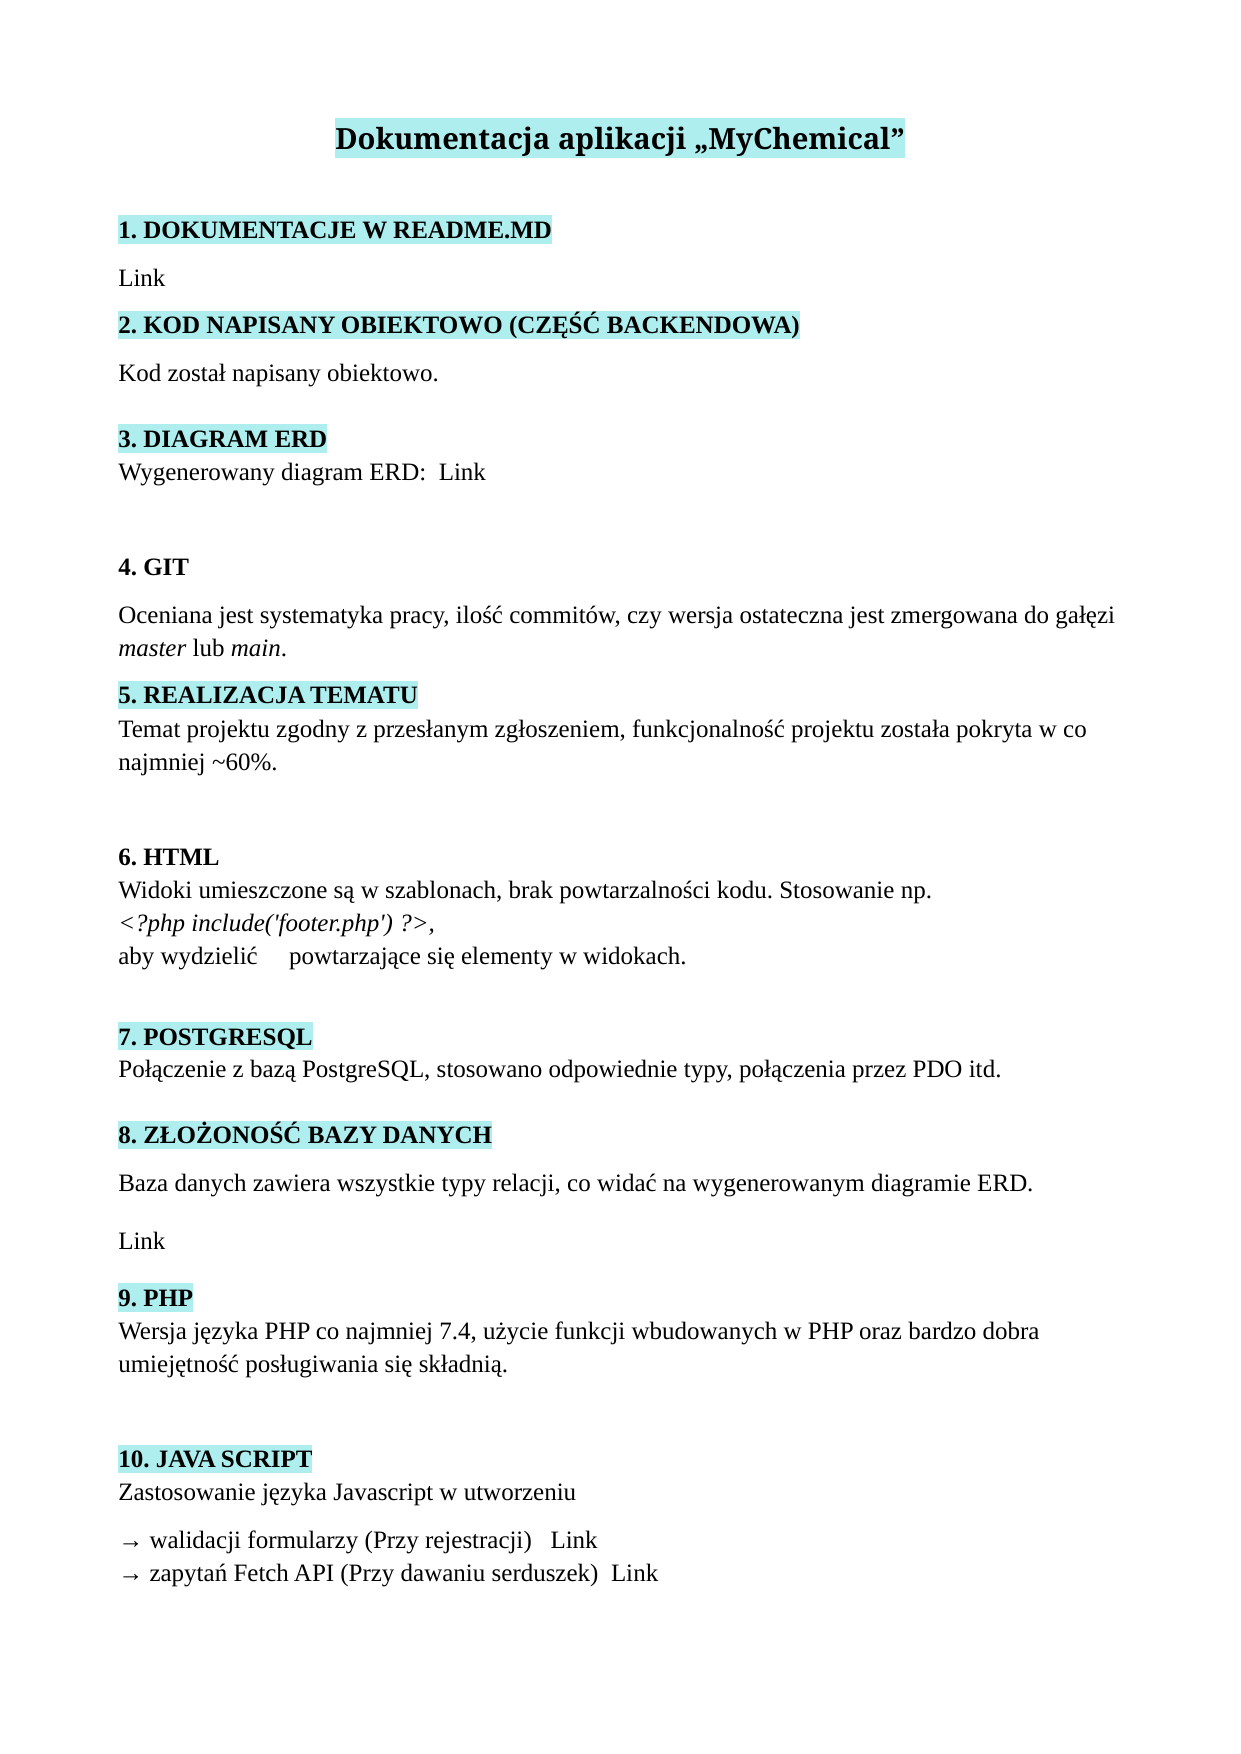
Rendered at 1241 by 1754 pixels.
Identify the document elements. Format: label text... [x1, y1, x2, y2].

text Link [118, 263, 1122, 292]
text 2. KOD NAPISANY OBIEKTOWO (CZĘŚĆ BACKENDOWA) [118, 311, 1122, 339]
text Oceniana jest systematyka pracy, ilość commitów, czy wersja ostateczna jest zmergowana do gałęzi master lub main. [118, 600, 1122, 662]
text → walidacji formularzy (Przy rejestracji) Link → zapytań Fetch API (Przy dawaniu serduszek) Link [118, 1525, 1122, 1587]
text Baza danych zawiera wszystkie typy relacji, co widać na wygenerowanym diagramie ERD. [118, 1168, 1122, 1197]
text Kod został napisany obiektowo. 3. DIAGRAM ERD Wygenerowany diagram ERD: Link [118, 358, 1122, 486]
text Link [118, 1226, 1122, 1254]
text 4. GIT [118, 552, 1122, 581]
text 7. POSTGRESQL Połączenie z bazą PostgreSQL, stosowano odpowiednie typy, połączenia przez PDO itd. 8. ZŁOŻONOŚĆ BAZY DANYCH [118, 1022, 1122, 1149]
text 9. PHP Wersja języka PHP co najmniej 7.4, użycie funkcji wbudowanych w PHP oraz bardzo dobra umiejętność posługiwania się składnią. [118, 1283, 1122, 1378]
text Dokumentacja aplikacji „MyChemical” [118, 118, 1122, 158]
text 1. DOKUMENTACJE W README.MD [118, 215, 1122, 244]
text 5. REALIZACJA TEMATU Temat projektu zgodny z przesłanym zgłoszeniem, funkcjonalność projektu została pokryta w co najmniej ~60%. [118, 681, 1122, 775]
text 10. JAVA SCRIPT Zastosowanie języka Javascript w utworzeniu [118, 1444, 1122, 1506]
text 6. HTML Widoki umieszczone są w szablonach, brak powtarzalności kodu. Stosowanie np. <?php include('footer.php') ?>, aby wydzielić powtarzające się elementy w widokach. [118, 842, 1122, 1003]
